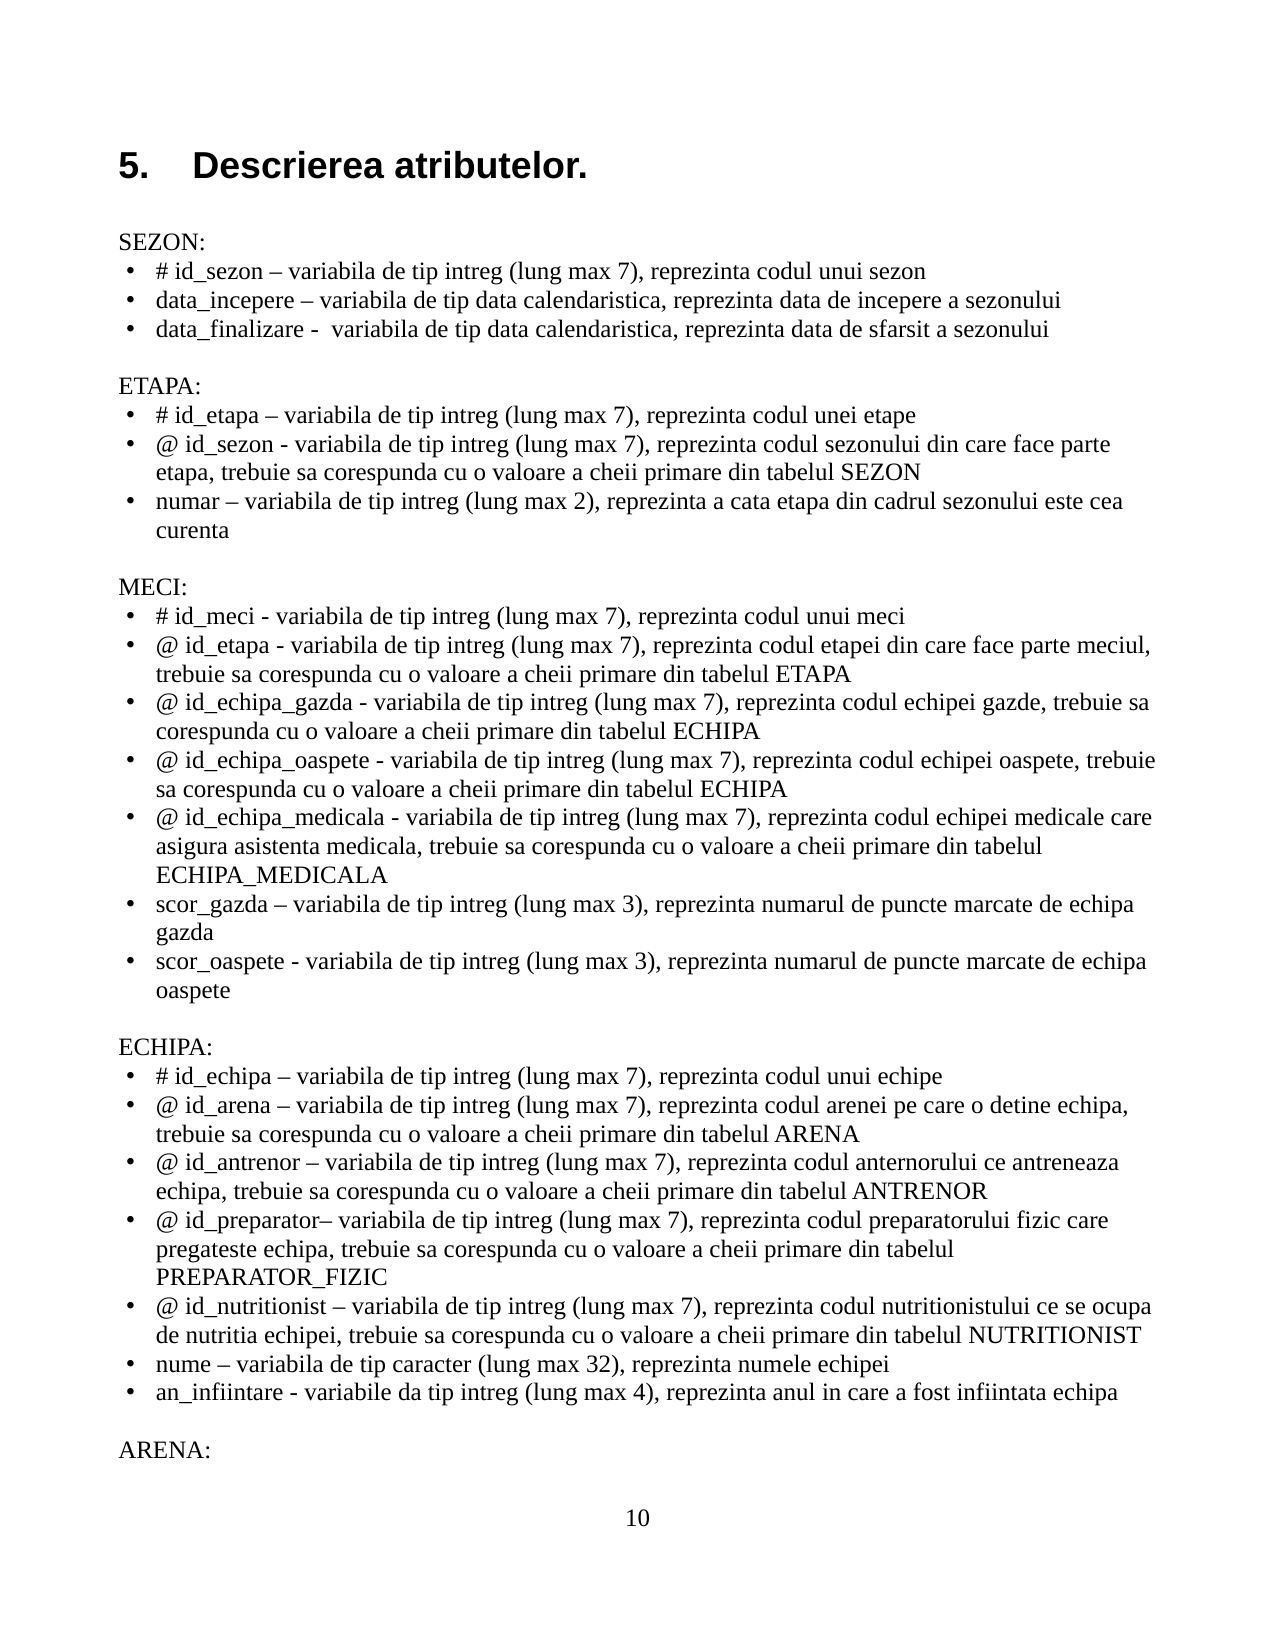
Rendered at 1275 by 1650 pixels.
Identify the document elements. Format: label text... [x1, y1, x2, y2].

list data_finalizare - variabila de tip data calendaristica, reprezinta data de sfarsit a sezonului [156, 314, 1157, 342]
list @ id_antrenor – variabila de tip intreg (lung max 7), reprezinta codul anternorului ce antreneaza echipa, trebuie sa corespunda cu o valoare a cheii primare din tabelul ANTRENOR [156, 1147, 1157, 1205]
list @ id_sezon - variabila de tip intreg (lung max 7), reprezinta codul sezonului din care face parte etapa, trebuie sa corespunda cu o valoare a cheii primare din tabelul SEZON [156, 429, 1157, 486]
list @ id_echipa_medicala - variabila de tip intreg (lung max 7), reprezinta codul echipei medicale care asigura asistenta medicala, trebuie sa corespunda cu o valoare a cheii primare din tabelul ECHIPA_MEDICALA [156, 802, 1157, 889]
list # id_etapa – variabila de tip intreg (lung max 7), reprezinta codul unei etape [156, 400, 1157, 429]
text ECHIPA: [118, 1032, 1157, 1061]
list an_infiintare - variabile da tip intreg (lung max 4), reprezinta anul in care a fost infiintata echipa [156, 1377, 1157, 1406]
list @ id_echipa_gazda - variabila de tip intreg (lung max 7), reprezinta codul echipei gazde, trebuie sa corespunda cu o valoare a cheii primare din tabelul ECHIPA [156, 687, 1157, 745]
subtitle 5. Descrierea atributelor. [118, 143, 1157, 186]
list # id_sezon – variabila de tip intreg (lung max 7), reprezinta codul unui sezon [156, 256, 1157, 285]
list # id_echipa – variabila de tip intreg (lung max 7), reprezinta codul unui echipe [156, 1061, 1157, 1090]
list @ id_echipa_oaspete - variabila de tip intreg (lung max 7), reprezinta codul echipei oaspete, trebuie sa corespunda cu o valoare a cheii primare din tabelul ECHIPA [156, 745, 1157, 802]
list scor_oaspete - variabila de tip intreg (lung max 3), reprezinta numarul de puncte marcate de echipa oaspete [156, 946, 1157, 1004]
text SEZON: [118, 227, 1157, 256]
list data_incepere – variabila de tip data calendaristica, reprezinta data de incepere a sezonului [156, 285, 1157, 314]
list # id_meci - variabila de tip intreg (lung max 7), reprezinta codul unui meci [156, 601, 1157, 630]
list @ id_etapa - variabila de tip intreg (lung max 7), reprezinta codul etapei din care face parte meciul, trebuie sa corespunda cu o valoare a cheii primare din tabelul ETAPA [156, 630, 1157, 687]
text MECI: [118, 572, 1157, 601]
text ARENA: [118, 1435, 1157, 1464]
list @ id_preparator– variabila de tip intreg (lung max 7), reprezinta codul preparatorului fizic care pregateste echipa, trebuie sa corespunda cu o valoare a cheii primare din tabelul PREPARATOR_FIZIC [156, 1205, 1157, 1291]
list scor_gazda – variabila de tip intreg (lung max 3), reprezinta numarul de puncte marcate de echipa gazda [156, 889, 1157, 946]
text ETAPA: [118, 371, 1157, 400]
list numar – variabila de tip intreg (lung max 2), reprezinta a cata etapa din cadrul sezonului este cea curenta [156, 486, 1157, 544]
list nume – variabila de tip caracter (lung max 32), reprezinta numele echipei [156, 1349, 1157, 1377]
list @ id_arena – variabila de tip intreg (lung max 7), reprezinta codul arenei pe care o detine echipa, trebuie sa corespunda cu o valoare a cheii primare din tabelul ARENA [156, 1090, 1157, 1147]
list @ id_nutritionist – variabila de tip intreg (lung max 7), reprezinta codul nutritionistului ce se ocupa de nutritia echipei, trebuie sa corespunda cu o valoare a cheii primare din tabelul NUTRITIONIST [156, 1291, 1157, 1349]
